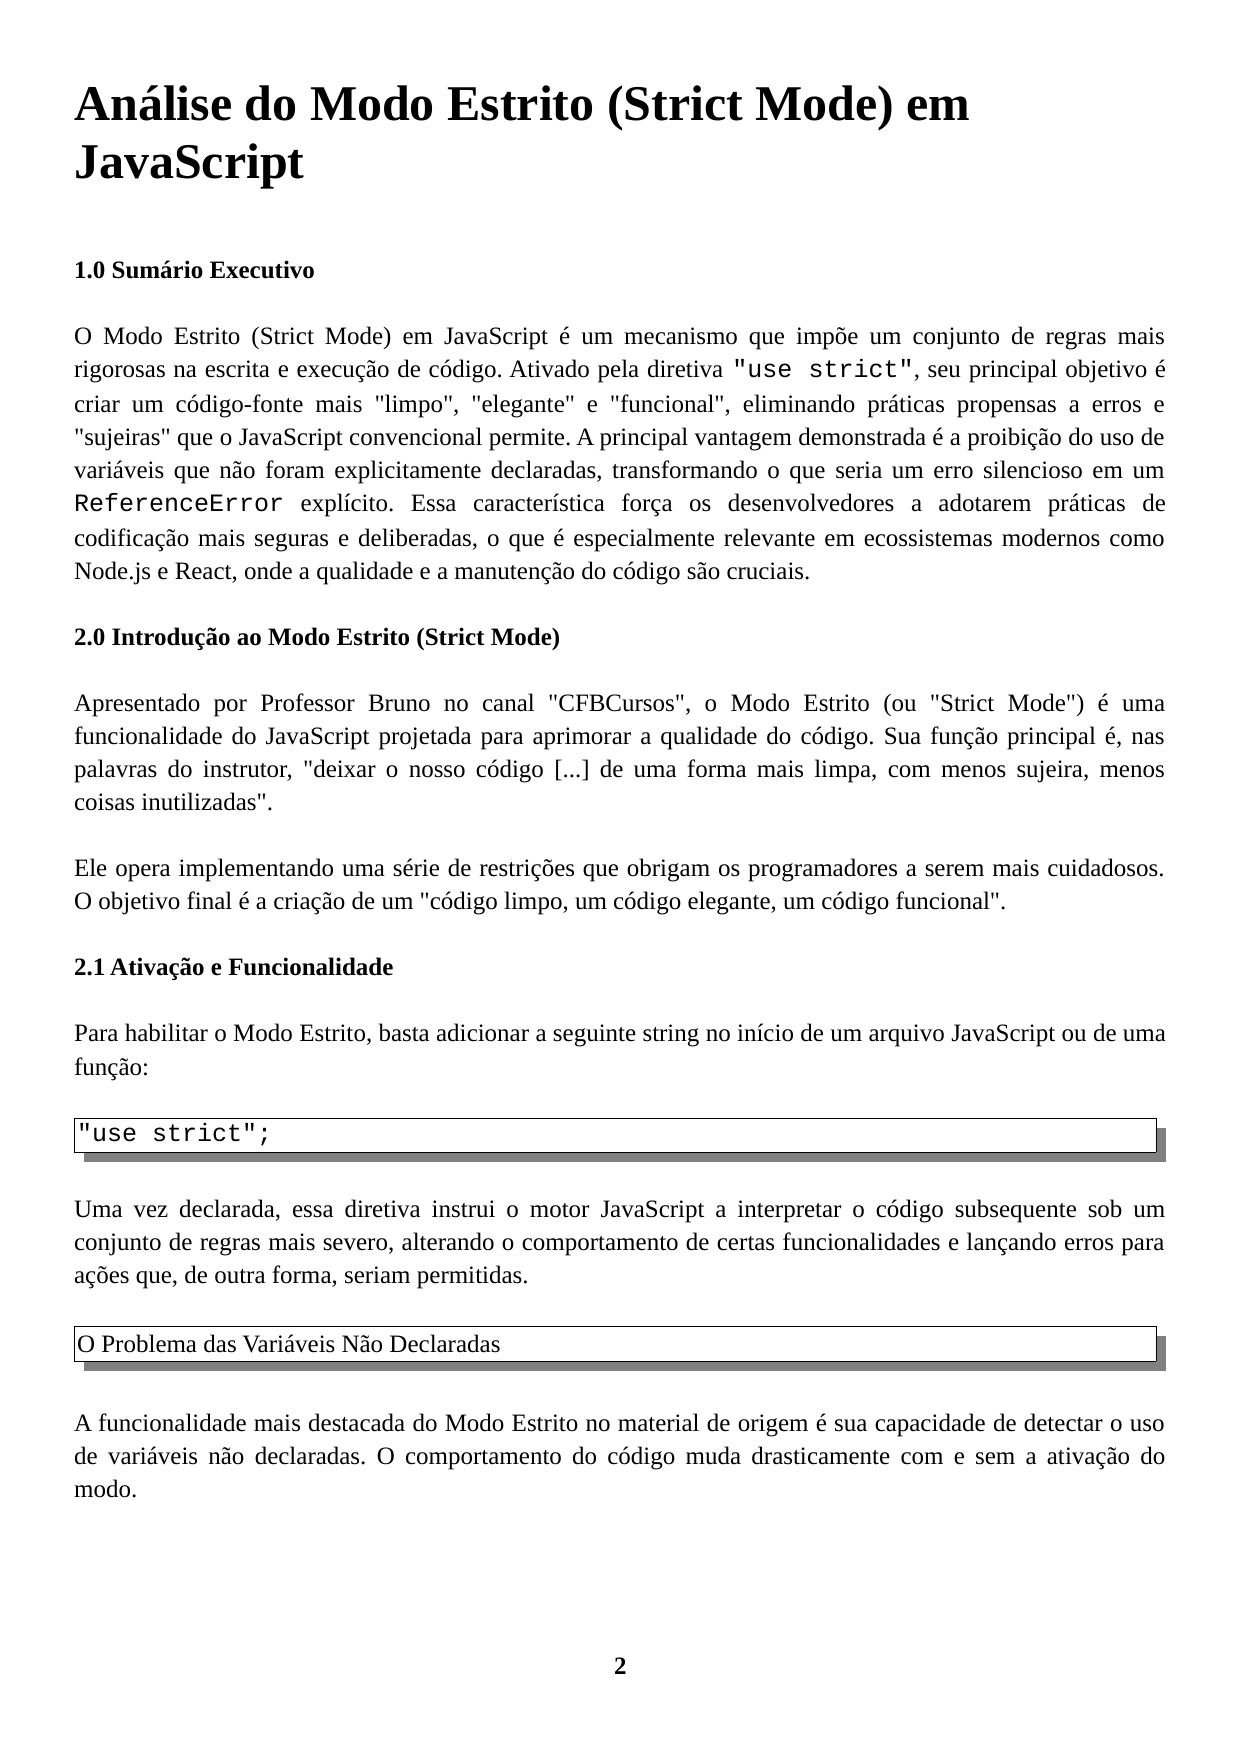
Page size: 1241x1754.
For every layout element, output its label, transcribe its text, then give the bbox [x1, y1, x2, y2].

subtitle Análise do Modo Estrito (Strict Mode) em JavaScript [74, 74, 1166, 189]
text Apresentado por Professor Bruno no canal "CFBCursos", o Modo Estrito (ou "Strict Mode") é uma funcionalidade do JavaScript projetada para aprimorar a qualidade do código. Sua função principal é, nas palavras do instrutor, "deixar o nosso código [...] de uma forma mais limpa, com menos sujeira, menos coisas inutilizadas". [74, 688, 1166, 816]
subtitle 2.0 Introdução ao Modo Estrito (Strict Mode) [74, 622, 1166, 651]
text Para habilitar o Modo Estrito, basta adicionar a seguinte string no início de um arquivo JavaScript ou de uma função: [74, 1018, 1166, 1080]
text Ele opera implementando uma série de restrições que obrigam os programadores a serem mais cuidadosos. O objetivo final é a criação de um "código limpo, um código elegante, um código funcional". [74, 853, 1166, 915]
text O Modo Estrito (Strict Mode) em JavaScript é um mecanismo que impõe um conjunto de regras mais rigorosas na escrita e execução de código. Ativado pela diretiva "use strict", seu principal objetivo é criar um código-fonte mais "limpo", "elegante" e "funcional", eliminando práticas propensas a erros e "sujeiras" que o JavaScript convencional permite. A principal vantagem demonstrada é a proibição do uso de variáveis que não foram explicitamente declaradas, transformando o que seria um erro silencioso em um ReferenceError explícito. Essa característica força os desenvolvedores a adotarem práticas de codificação mais seguras e deliberadas, o que é especialmente relevante em ecossistemas modernos como Node.js e React, onde a qualidade e a manutenção do código são cruciais. [74, 321, 1166, 585]
text Uma vez declarada, essa diretiva instrui o motor JavaScript a interpretar o código subsequente sob um conjunto de regras mais severo, alterando o comportamento de certas funcionalidades e lançando erros para ações que, de outra forma, seriam permitidas. [74, 1194, 1166, 1288]
subtitle 2.1 Ativação e Funcionalidade [74, 952, 1166, 981]
subtitle 1.0 Sumário Executivo [74, 255, 1166, 284]
subtitle O Problema das Variáveis Não Declaradas [75, 1327, 1156, 1361]
text "use strict"; [75, 1119, 1156, 1152]
text A funcionalidade mais destacada do Modo Estrito no material de origem é sua capacidade de detectar o uso de variáveis não declaradas. O comportamento do código muda drasticamente com e sem a ativação do modo. [74, 1408, 1166, 1503]
